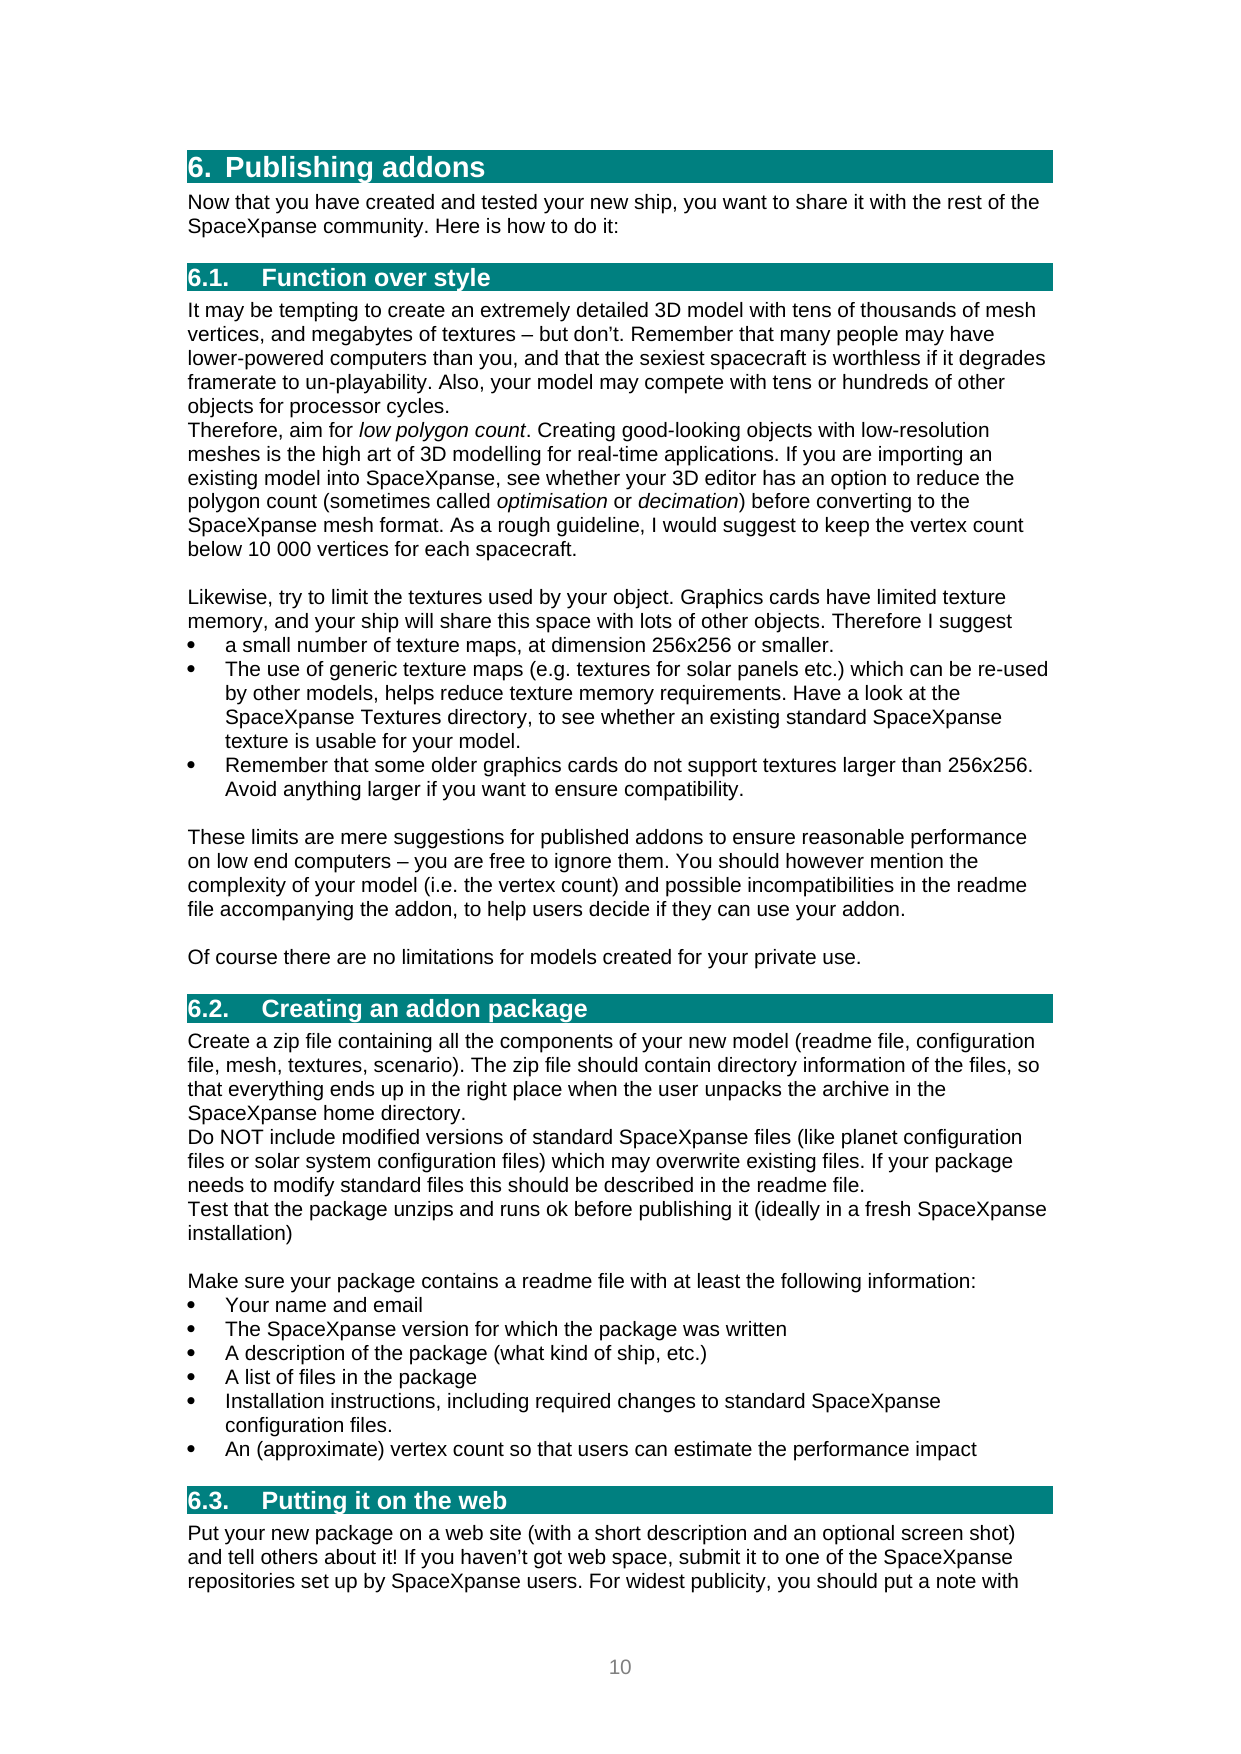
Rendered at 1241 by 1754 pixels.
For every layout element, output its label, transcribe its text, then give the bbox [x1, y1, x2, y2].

list An (approximate) vertex count so that users can estimate the performance impact [187, 1437, 1053, 1461]
text Likewise, try to limit the textures used by your object. Graphics cards have limited texture memory, and your ship will share this space with lots of other objects. Therefore I suggest [187, 585, 1053, 633]
text Now that you have created and tested your new ship, you want to share it with the rest of the SpaceXpanse community. Here is how to do it: [187, 190, 1053, 238]
list a small number of texture maps, at dimension 256x256 or smaller. [187, 633, 1053, 657]
list Your name and email [187, 1292, 1053, 1316]
text These limits are mere suggestions for published addons to ensure reasonable performance on low end computers – you are free to ignore them. You should however mention the complexity of your model (i.e. the vertex count) and possible incompatibilities in the readme file accompanying the addon, to help users decide if they can use your addon. [187, 825, 1053, 921]
text Make sure your package contains a readme file with at least the following information: [187, 1268, 1053, 1292]
subtitle Function over style [187, 263, 1053, 291]
text Do NOT include modified versions of standard SpaceXpanse files (like planet configuration files or solar system configuration files) which may overwrite existing files. If your package needs to modify standard files this should be described in the readme file. [187, 1125, 1053, 1197]
list Remember that some older graphics cards do not support textures larger than 256x256. Avoid anything larger if you want to ensure compatibility. [187, 753, 1053, 801]
text It may be tempting to create an extremely detailed 3D model with tens of thousands of mesh vertices, and megabytes of textures – but don’t. Remember that many people may have lower-powered computers than you, and that the sexiest spacecraft is worthless if it degrades framerate to un-playability. Also, your model may compete with tens or hundreds of other objects for processor cycles. [187, 298, 1053, 417]
subtitle Putting it on the web [187, 1486, 1053, 1514]
text Test that the package unzips and runs ok before publishing it (ideally in a fresh SpaceXpanse installation) [187, 1197, 1053, 1244]
text Of course there are no limitations for models created for your private use. [187, 945, 1053, 969]
subtitle Creating an addon package [187, 994, 1053, 1023]
list The use of generic texture maps (e.g. textures for solar panels etc.) which can be re-used by other models, helps reduce texture memory requirements. Have a look at the SpaceXpanse Textures directory, to see whether an existing standard SpaceXpanse texture is usable for your model. [187, 657, 1053, 753]
text Therefore, aim for low polygon count. Creating good-looking objects with low-resolution meshes is the high art of 3D modelling for real-time applications. If you are importing an existing model into SpaceXpanse, see whether your 3D editor has an option to reduce the polygon count (sometimes called optimisation or decimation) before converting to the SpaceXpanse mesh format. As a rough guideline, I would suggest to keep the vertex count below 10 000 vertices for each spacecraft. [187, 417, 1053, 561]
list Installation instructions, including required changes to standard SpaceXpanse configuration files. [187, 1389, 1053, 1437]
subtitle Publishing addons [187, 150, 1053, 183]
text Create a zip file containing all the components of your new model (readme file, configuration file, mesh, textures, scenario). The zip file should contain directory information of the files, so that everything ends up in the right place when the user unpacks the archive in the SpaceXpanse home directory. [187, 1029, 1053, 1125]
list A list of files in the package [187, 1364, 1053, 1389]
text Put your new package on a web site (with a short description and an optional screen shot) and tell others about it! If you haven’t got web space, submit it to one of the SpaceXpanse repositories set up by SpaceXpanse users. For widest publicity, you should put a note with [187, 1521, 1053, 1593]
list The SpaceXpanse version for which the package was written [187, 1316, 1053, 1341]
list A description of the package (what kind of ship, etc.) [187, 1341, 1053, 1364]
